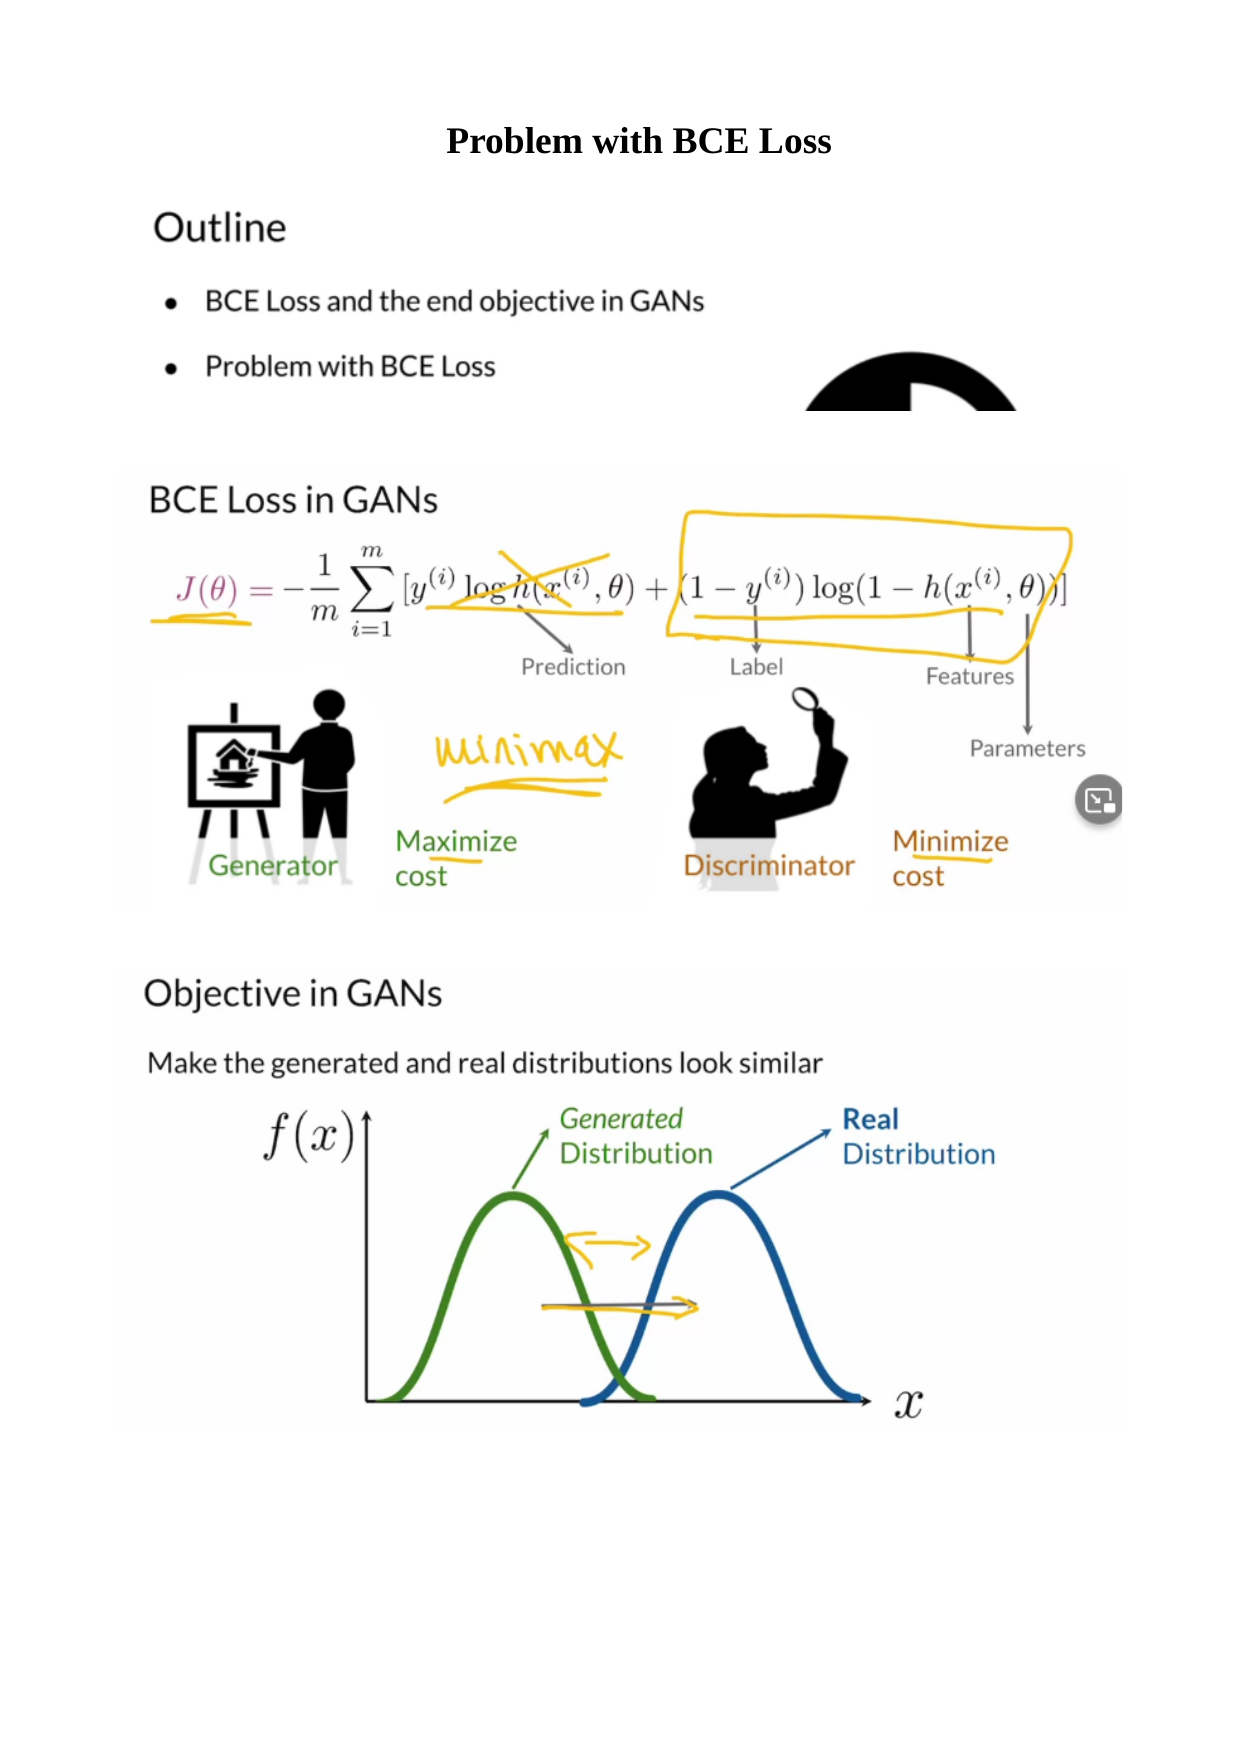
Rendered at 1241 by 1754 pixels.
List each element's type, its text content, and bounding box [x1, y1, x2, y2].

picture [118, 970, 1123, 1433]
picture [118, 202, 1123, 411]
picture [118, 468, 1123, 913]
subtitle Problem with BCE Loss [118, 118, 1122, 161]
